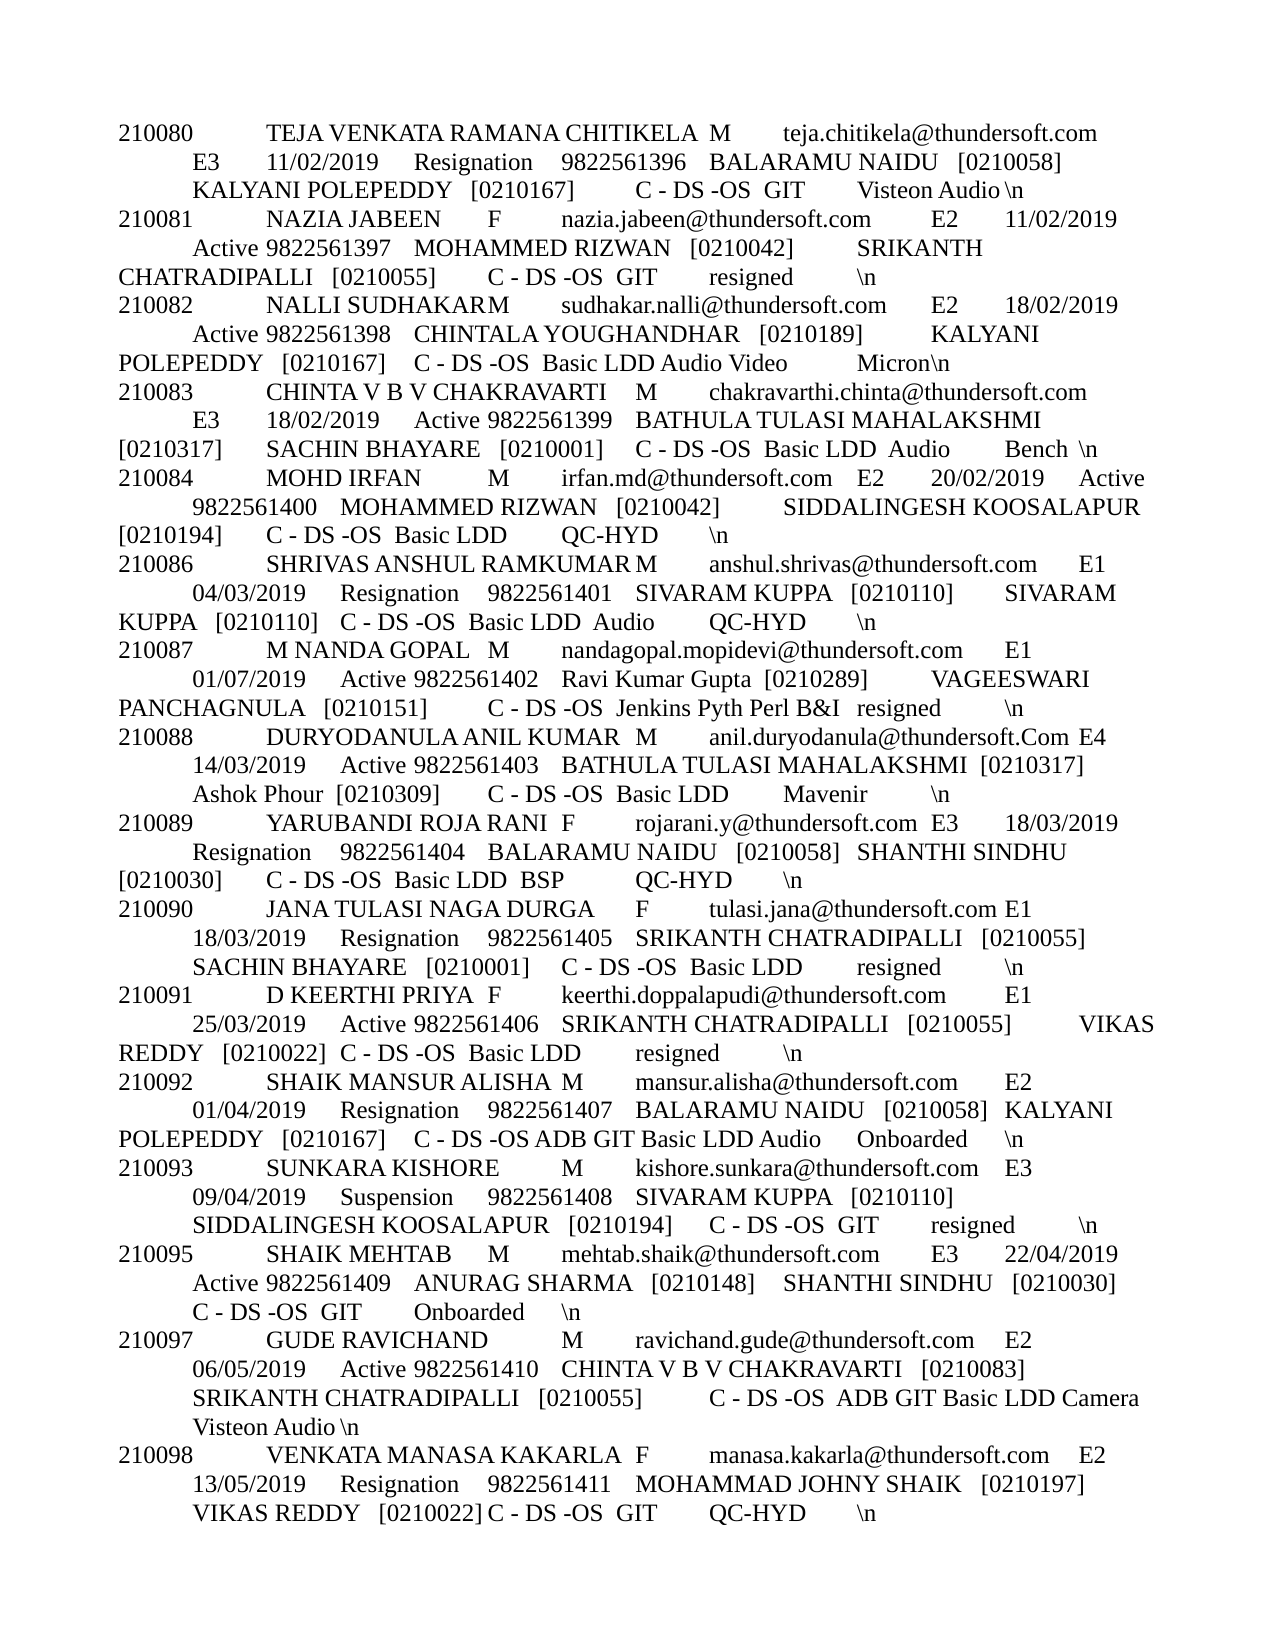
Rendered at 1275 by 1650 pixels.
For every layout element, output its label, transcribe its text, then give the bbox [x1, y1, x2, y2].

text 210082 NALLI SUDHAKAR M sudhakar.nalli@thundersoft.com E2 18/02/2019 Active 9822561398 CHINTALA YOUGHANDHAR [0210189] KALYANI POLEPEDDY [0210167] C - DS -OS Basic LDD Audio Video Micron \n [118, 291, 1157, 377]
text 210095 SHAIK MEHTAB M mehtab.shaik@thundersoft.com E3 22/04/2019 Active 9822561409 ANURAG SHARMA [0210148] SHANTHI SINDHU [0210030] C - DS -OS GIT Onboarded \n [118, 1239, 1157, 1326]
text 210098 VENKATA MANASA KAKARLA F manasa.kakarla@thundersoft.com E2 13/05/2019 Resignation 9822561411 MOHAMMAD JOHNY SHAIK [0210197] VIKAS REDDY [0210022] C - DS -OS GIT QC-HYD \n [118, 1441, 1157, 1527]
text 210097 GUDE RAVICHAND M ravichand.gude@thundersoft.com E2 06/05/2019 Active 9822561410 CHINTA V B V CHAKRAVARTI [0210083] SRIKANTH CHATRADIPALLI [0210055] C - DS -OS ADB GIT Basic LDD Camera Visteon Audio \n [118, 1326, 1157, 1441]
text 210090 JANA TULASI NAGA DURGA F tulasi.jana@thundersoft.com E1 18/03/2019 Resignation 9822561405 SRIKANTH CHATRADIPALLI [0210055] SACHIN BHAYARE [0210001] C - DS -OS Basic LDD resigned \n [118, 894, 1157, 981]
text 210080 TEJA VENKATA RAMANA CHITIKELA M teja.chitikela@thundersoft.com E3 11/02/2019 Resignation 9822561396 BALARAMU NAIDU [0210058] KALYANI POLEPEDDY [0210167] C - DS -OS GIT Visteon Audio \n [118, 118, 1157, 204]
text 210089 YARUBANDI ROJA RANI F rojarani.y@thundersoft.com E3 18/03/2019 Resignation 9822561404 BALARAMU NAIDU [0210058] SHANTHI SINDHU [0210030] C - DS -OS Basic LDD BSP QC-HYD \n [118, 808, 1157, 894]
text 210088 DURYODANULA ANIL KUMAR M anil.duryodanula@thundersoft.Com E4 14/03/2019 Active 9822561403 BATHULA TULASI MAHALAKSHMI [0210317] Ashok Phour [0210309] C - DS -OS Basic LDD Mavenir \n [118, 722, 1157, 808]
text 210083 CHINTA V B V CHAKRAVARTI M chakravarthi.chinta@thundersoft.com E3 18/02/2019 Active 9822561399 BATHULA TULASI MAHALAKSHMI [0210317] SACHIN BHAYARE [0210001] C - DS -OS Basic LDD Audio Bench \n [118, 377, 1157, 463]
text 210087 M NANDA GOPAL M nandagopal.mopidevi@thundersoft.com E1 01/07/2019 Active 9822561402 Ravi Kumar Gupta [0210289] VAGEESWARI PANCHAGNULA [0210151] C - DS -OS Jenkins Pyth Perl B&I resigned \n [118, 636, 1157, 722]
text 210081 NAZIA JABEEN F nazia.jabeen@thundersoft.com E2 11/02/2019 Active 9822561397 MOHAMMED RIZWAN [0210042] SRIKANTH CHATRADIPALLI [0210055] C - DS -OS GIT resigned \n [118, 204, 1157, 291]
text 210091 D KEERTHI PRIYA F keerthi.doppalapudi@thundersoft.com E1 25/03/2019 Active 9822561406 SRIKANTH CHATRADIPALLI [0210055] VIKAS REDDY [0210022] C - DS -OS Basic LDD resigned \n [118, 981, 1157, 1067]
text 210084 MOHD IRFAN M irfan.md@thundersoft.com E2 20/02/2019 Active 9822561400 MOHAMMED RIZWAN [0210042] SIDDALINGESH KOOSALAPUR [0210194] C - DS -OS Basic LDD QC-HYD \n [118, 463, 1157, 549]
text 210092 SHAIK MANSUR ALISHA M mansur.alisha@thundersoft.com E2 01/04/2019 Resignation 9822561407 BALARAMU NAIDU [0210058] KALYANI POLEPEDDY [0210167] C - DS -OS ADB GIT Basic LDD Audio Onboarded \n [118, 1067, 1157, 1153]
text 210086 SHRIVAS ANSHUL RAMKUMAR M anshul.shrivas@thundersoft.com E1 04/03/2019 Resignation 9822561401 SIVARAM KUPPA [0210110] SIVARAM KUPPA [0210110] C - DS -OS Basic LDD Audio QC-HYD \n [118, 549, 1157, 636]
text 210093 SUNKARA KISHORE M kishore.sunkara@thundersoft.com E3 09/04/2019 Suspension 9822561408 SIVARAM KUPPA [0210110] SIDDALINGESH KOOSALAPUR [0210194] C - DS -OS GIT resigned \n [118, 1153, 1157, 1239]
